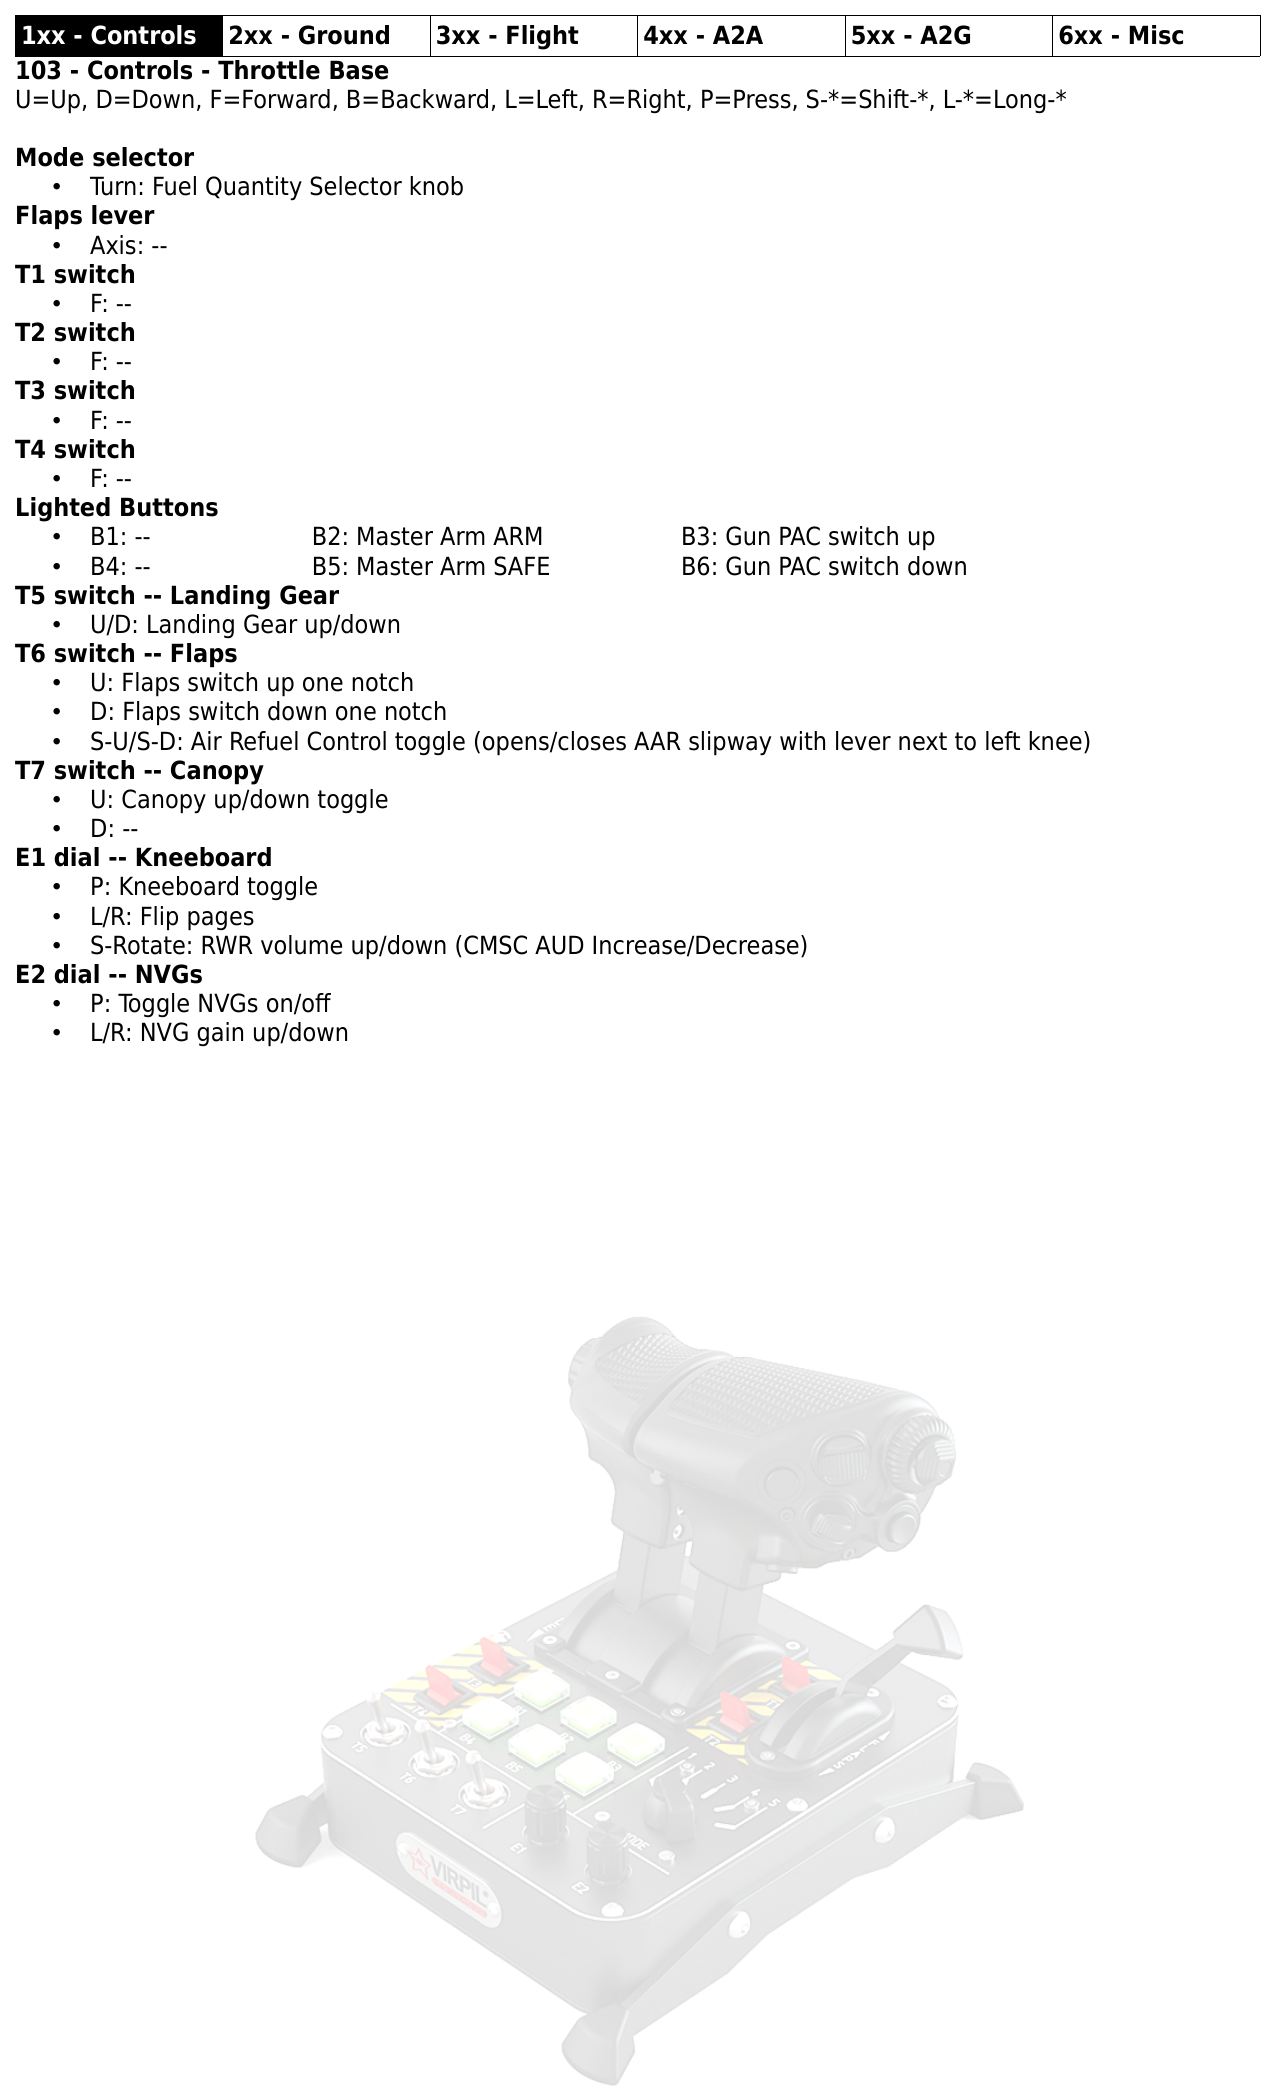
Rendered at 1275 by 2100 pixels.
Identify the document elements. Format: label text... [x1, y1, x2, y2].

text T3 switch [15, 377, 1260, 406]
text T6 switch -- Flaps [15, 639, 1260, 668]
list S-U/S-D: Air Refuel Control toggle (opens/closes AAR slipway with lever next to left knee) [52, 727, 1260, 756]
table_header 4xx - A2A [638, 16, 845, 56]
list F: -- [52, 347, 1260, 377]
text T1 switch [15, 260, 1260, 289]
text Flaps lever [15, 202, 1260, 231]
text T4 switch [15, 435, 1260, 464]
text T7 switch -- Canopy [15, 756, 1260, 785]
list P: Kneeboard toggle [52, 872, 1260, 902]
table_header 2xx - Ground [223, 16, 430, 56]
table_header 3xx - Flight [431, 16, 637, 56]
text 103 - Controls - Throttle Base [15, 57, 1260, 85]
list U: Flaps switch up one notch [52, 668, 1260, 697]
list Turn: Fuel Quantity Selector knob [52, 172, 1260, 202]
list B1: -- B2: Master Arm ARM B3: Gun PAC switch up [52, 522, 1260, 552]
list F: -- [52, 464, 1260, 493]
list B4: -- B5: Master Arm SAFE B6: Gun PAC switch down [52, 552, 1260, 581]
list D: Flaps switch down one notch [52, 697, 1260, 727]
list P: Toggle NVGs on/off [52, 989, 1260, 1018]
text T2 switch [15, 318, 1260, 347]
text Mode selector [15, 143, 1260, 172]
list D: -- [52, 814, 1260, 843]
text U=Up, D=Down, F=Forward, B=Backward, L=Left, R=Right, P=Press, S-*=Shift-*, L-*=Long-* [15, 85, 1260, 114]
list U: Canopy up/down toggle [52, 785, 1260, 814]
list F: -- [52, 406, 1260, 435]
list U/D: Landing Gear up/down [52, 610, 1260, 639]
list S-Rotate: RWR volume up/down (CMSC AUD Increase/Decrease) [52, 931, 1260, 960]
table_header 5xx - A2G [846, 16, 1052, 56]
text Lighted Buttons [15, 493, 1260, 522]
list L/R: NVG gain up/down [52, 1018, 1260, 1047]
text E2 dial -- NVGs [15, 960, 1260, 989]
table_header 6xx - Misc [1053, 16, 1260, 56]
text T5 switch -- Landing Gear [15, 581, 1260, 610]
table_header 1xx - Controls [16, 16, 222, 56]
text E1 dial -- Kneeboard [15, 843, 1260, 872]
list F: -- [52, 289, 1260, 318]
list L/R: Flip pages [52, 902, 1260, 931]
list Axis: -- [52, 231, 1260, 260]
